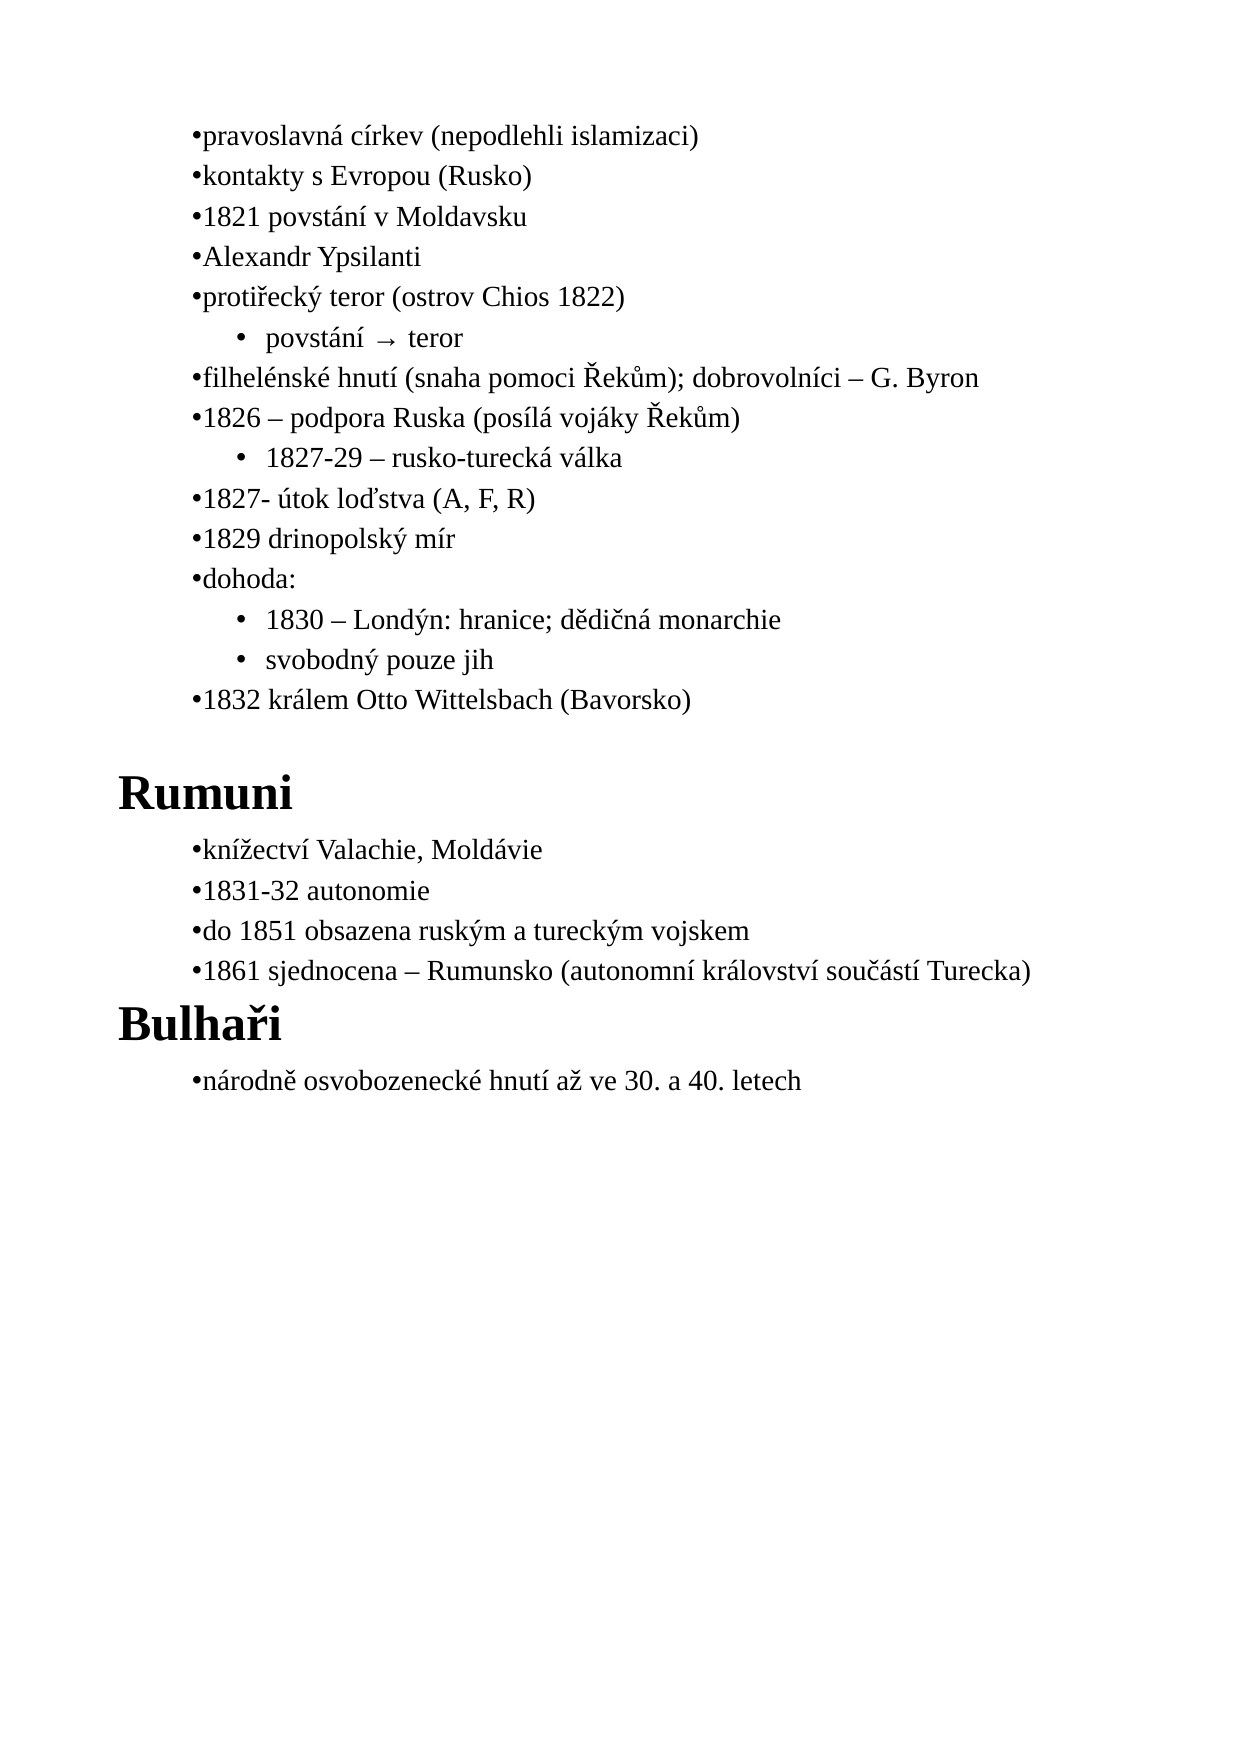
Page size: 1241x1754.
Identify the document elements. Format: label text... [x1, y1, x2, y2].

list filhelénské hnutí (snaha pomoci Řekům); dobrovolníci – G. Byron [118, 360, 1122, 394]
list povstání → teror [236, 320, 1122, 353]
list pravoslavná církev (nepodlehli islamizaci) [118, 118, 1122, 152]
list 1826 – podpora Ruska (posílá vojáky Řekům) [118, 400, 1122, 434]
list protiřecký teror (ostrov Chios 1822) [118, 279, 1122, 313]
list národně osvobozenecké hnutí až ve 30. a 40. letech [118, 1063, 1122, 1096]
list kontakty s Evropou (Rusko) [118, 158, 1122, 192]
subtitle Rumuni [118, 762, 1122, 820]
list 1861 sjednocena – Rumunsko (autonomní království součástí Turecka) [118, 953, 1122, 987]
list knížectví Valachie, Moldávie [118, 832, 1122, 866]
text Bulhaři [118, 994, 1122, 1051]
list Alexandr Ypsilanti [118, 239, 1122, 273]
list do 1851 obsazena ruským a tureckým vojskem [118, 913, 1122, 947]
list 1821 povstání v Moldavsku [118, 199, 1122, 232]
list 1827- útok loďstva (A, F, R) [118, 481, 1122, 514]
list 1830 – Londýn: hranice; dědičná monarchie [236, 602, 1122, 636]
list 1829 drinopolský mír [118, 521, 1122, 555]
list svobodný pouze jih [236, 642, 1122, 676]
list 1831-32 autonomie [118, 873, 1122, 906]
list dohoda: [118, 562, 1122, 595]
list 1827-29 – rusko-turecká válka [236, 441, 1122, 474]
list 1832 králem Otto Wittelsbach (Bavorsko) [118, 682, 1122, 716]
